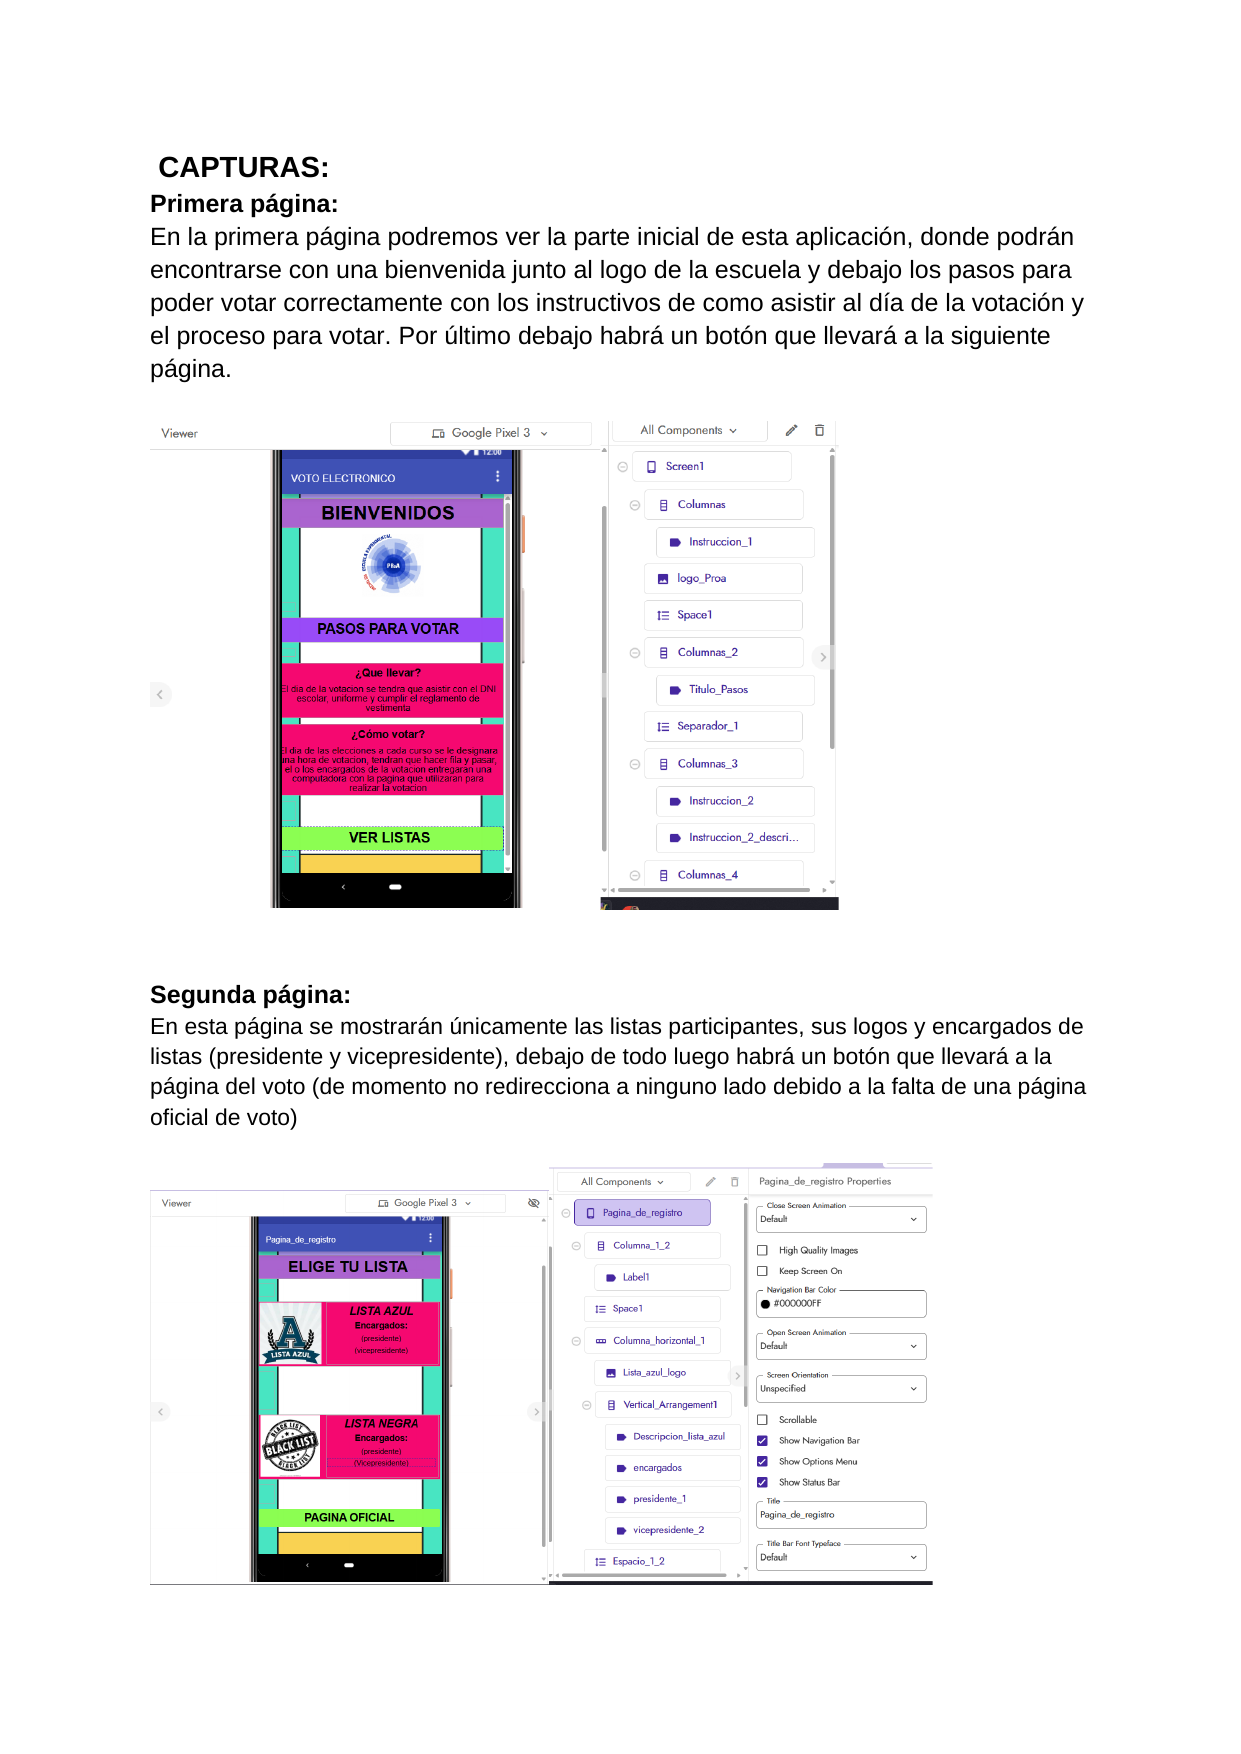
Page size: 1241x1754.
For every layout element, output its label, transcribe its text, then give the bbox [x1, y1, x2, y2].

text Primera página: [150, 188, 1090, 217]
picture [150, 419, 839, 910]
text En la primera página podremos ver la parte inicial de esta aplicación, donde podrán encontrarse con una bienvenida junto al logo de la escuela y debajo los pasos para poder votar correctamente con los instructivos de como asistir al día de la votación y el proceso para votar. Por último debajo habrá un botón que llevará a la siguiente página. [150, 222, 1090, 382]
text Segunda página: [150, 980, 1090, 1008]
picture [150, 1163, 933, 1585]
text CAPTURAS: [150, 150, 1090, 183]
text En esta página se mostrarán únicamente las listas participantes, sus logos y encargados de listas (presidente y vicepresidente), debajo de todo luego habrá un botón que llevará a la página del voto (de momento no redirecciona a ninguno lado debido a la falta de una página oficial de voto) [150, 1013, 1090, 1130]
